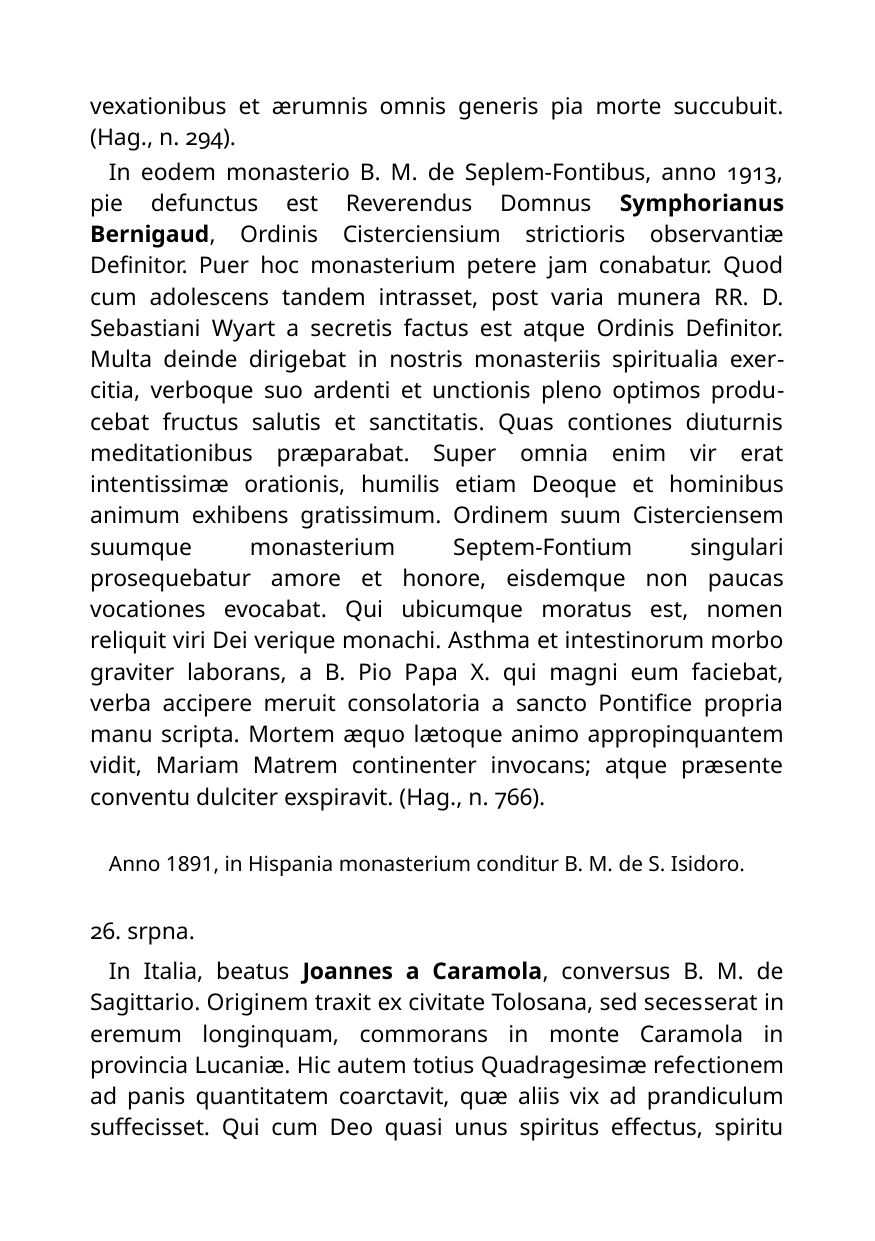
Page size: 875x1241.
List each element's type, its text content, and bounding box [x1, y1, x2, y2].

text 26. srpna. [90, 915, 784, 946]
text In Italia, beatus Joannes a Caramola, conversus B. M. de Sagittario. Originem traxit ex civitate Tolosana, sed seces­serat in eremum longinquam, commorans in monte Caramola in provincia Lucaniæ. Hic autem totius Quadragesimæ refe­ctionem ad panis quantitatem coarctavit, quæ aliis vix ad prandiculum suffecisset. Qui cum Deo quasi unus spiritus effectus, spiritu [90, 955, 784, 1142]
text vexationibus et ærumnis omnis generis pia morte succubuit. (Hag., n. 294). [90, 90, 784, 152]
text Anno 1891, in Hispania monasterium conditur B. M. de S. Isidoro. [90, 849, 784, 877]
text In eodem monasterio B. M. de Seplem-Fontibus, anno 1913, pie defunctus est Reverendus Domnus Symphorianus Bernigaud, Ordinis Cisterciensium strictioris observantiæ Definitor. Puer hoc monasterium petere jam conabatur. Quod cum adolescens tandem intrasset, post varia munera RR. D. Sebastiani Wyart a secretis factus est atque Ordinis Definitor. Multa deinde dirigebat in nostris monasteriis spiritualia exer­citia, verboque suo ardenti et unctionis pleno optimos produ­cebat fructus salutis et sanctitatis. Quas contiones diuturnis meditationibus præparabat. Super omnia enim vir erat intentissimæ orationis, humilis etiam Deoque et hominibus animum exhibens gratissimum. Ordinem suum Cisterciensem suumque monasterium Septem-Fontium singulari prosequebatur amore et honore, eisdemque non paucas vocationes evocabat. Qui ubicumque moratus est, nomen reliquit viri Dei verique monachi. Asthma et intestinorum morbo graviter laborans, a B. Pio Papa X. qui magni eum faciebat, verba accipere meruit consolatoria a sancto Pontifice propria manu scripta. Mortem æquo lætoque animo appropinquantem vidit, Mariam Matrem continenter invocans; atque præsente conventu dul­citer exspiravit. (Hag., n. 766). [90, 156, 784, 812]
